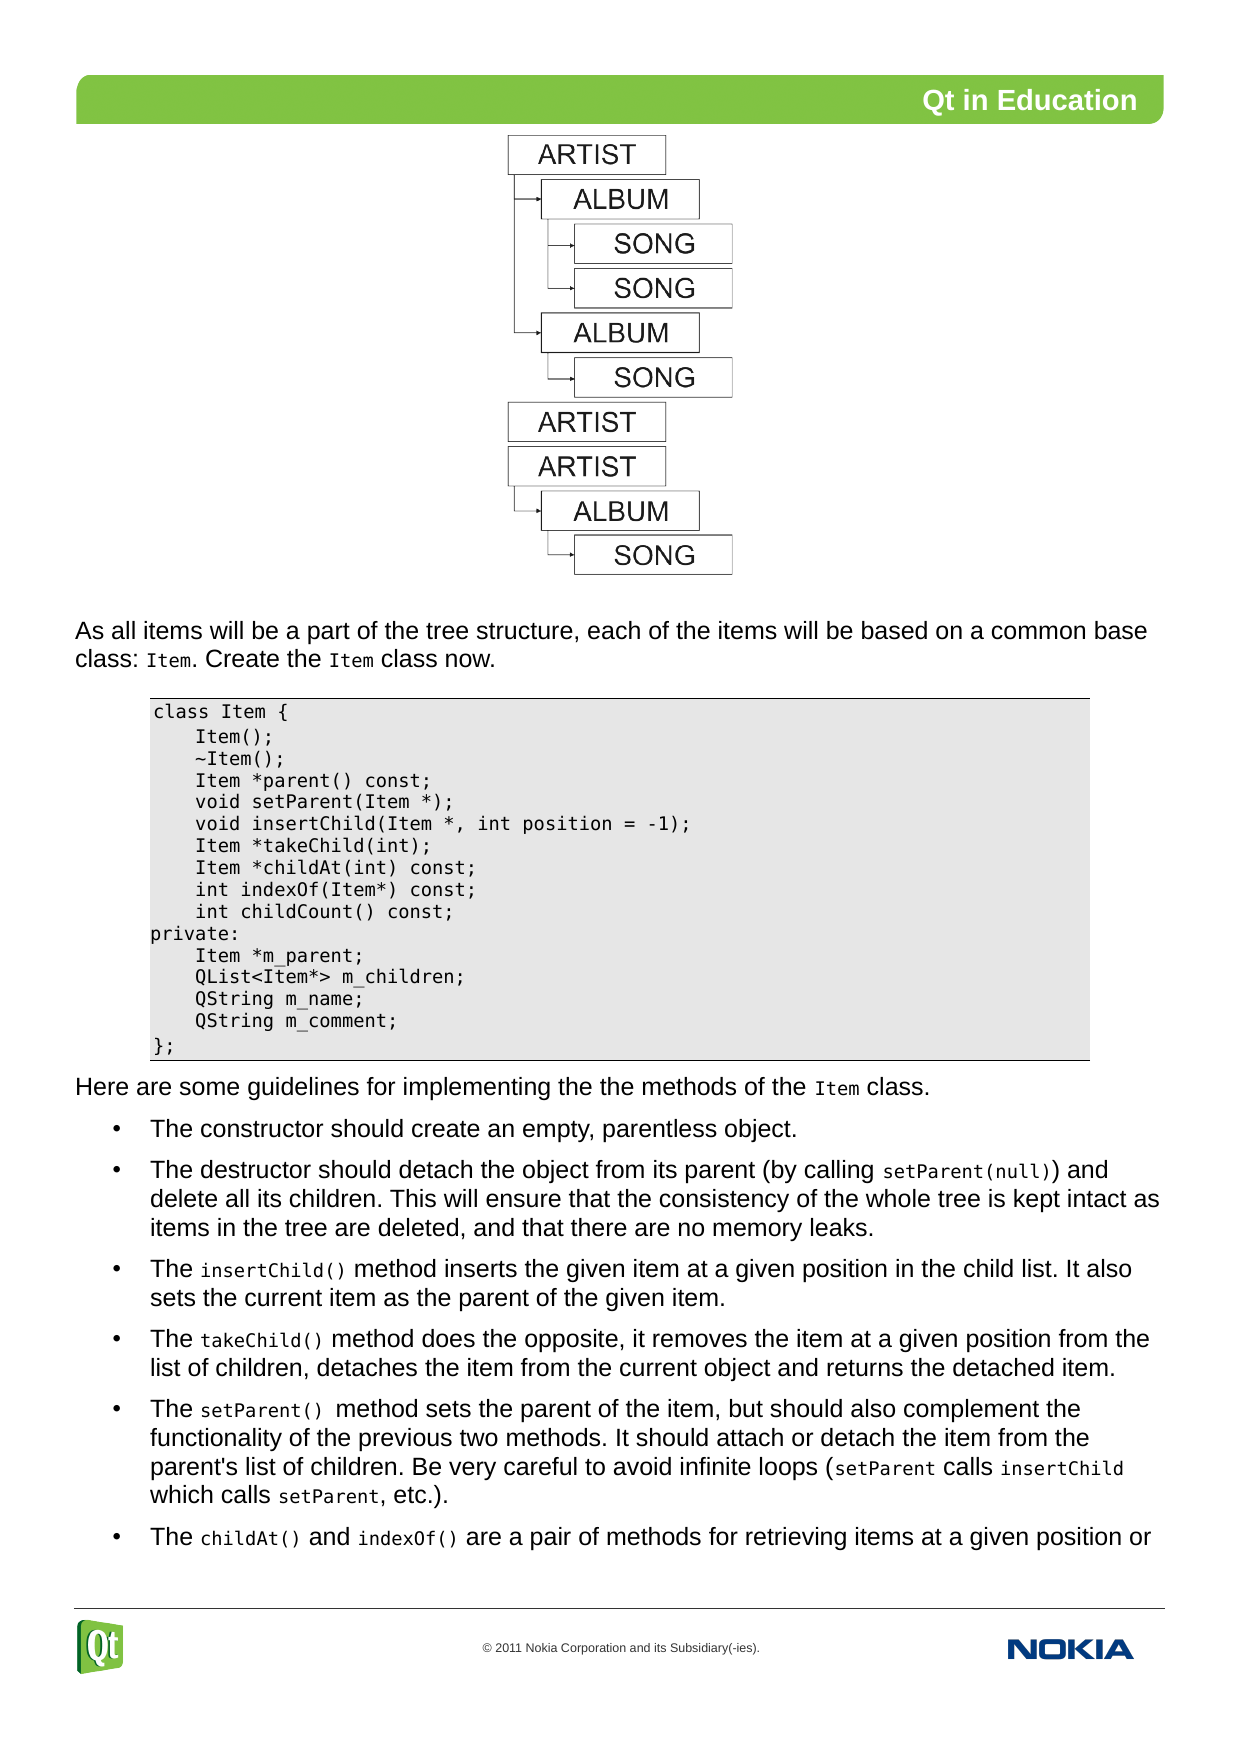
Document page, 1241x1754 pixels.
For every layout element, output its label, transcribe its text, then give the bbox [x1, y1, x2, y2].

text private: [150, 923, 1090, 945]
list The takeChild() method does the opposite, it removes the item at a given position from the list of children, detaches the item from the current object and returns the detached item. [112, 1324, 1165, 1382]
text Here are some guidelines for implementing the the methods of the Item class. [75, 1072, 1165, 1101]
text ~Item(); [150, 748, 1090, 770]
list The insertChild() method inserts the given item at a given position in the child list. It also sets the current item as the parent of the given item. [112, 1254, 1165, 1311]
text void setParent(Item *); [150, 792, 1090, 813]
text QString m_name; [150, 988, 1090, 1010]
text int indexOf(Item*) const; [150, 879, 1090, 901]
text Item *m_parent; [150, 945, 1090, 967]
picture [978, 1610, 1164, 1688]
text class Item { [150, 699, 1090, 726]
text QString m_comment; [150, 1010, 1090, 1032]
text }; [150, 1032, 1090, 1060]
picture [73, 1615, 127, 1679]
text As all items will be a part of the tree structure, each of the items will be based on a common base class: Item. Create the Item class now. [75, 616, 1165, 673]
text Item *takeChild(int); [150, 835, 1090, 857]
text QList<Item*> m_children; [150, 967, 1090, 988]
list The destructor should detach the object from its parent (by calling setParent(null)) and delete all its children. This will ensure that the consistency of the whole tree is kept intact as items in the tree are deleted, and that there are no memory leaks. [112, 1155, 1165, 1241]
picture [507, 135, 733, 575]
list The constructor should create an empty, parentless object. [112, 1114, 1165, 1142]
list The setParent() method sets the parent of the item, but should also complement the functionality of the previous two methods. It should attach or detach the item from the parent's list of children. Be very careful to avoid infinite loops (setParent calls insertChild which calls setParent, etc.). [112, 1394, 1165, 1509]
text void insertChild(Item *, int position = -1); [150, 813, 1090, 835]
text Item *childAt(int) const; [150, 857, 1090, 879]
text int childCount() const; [150, 901, 1090, 923]
text Item *parent() const; [150, 770, 1090, 792]
text Item(); [150, 726, 1090, 748]
list The childAt() and indexOf() are a pair of methods for retrieving items at a given position or [112, 1522, 1165, 1551]
picture [76, 75, 1164, 124]
